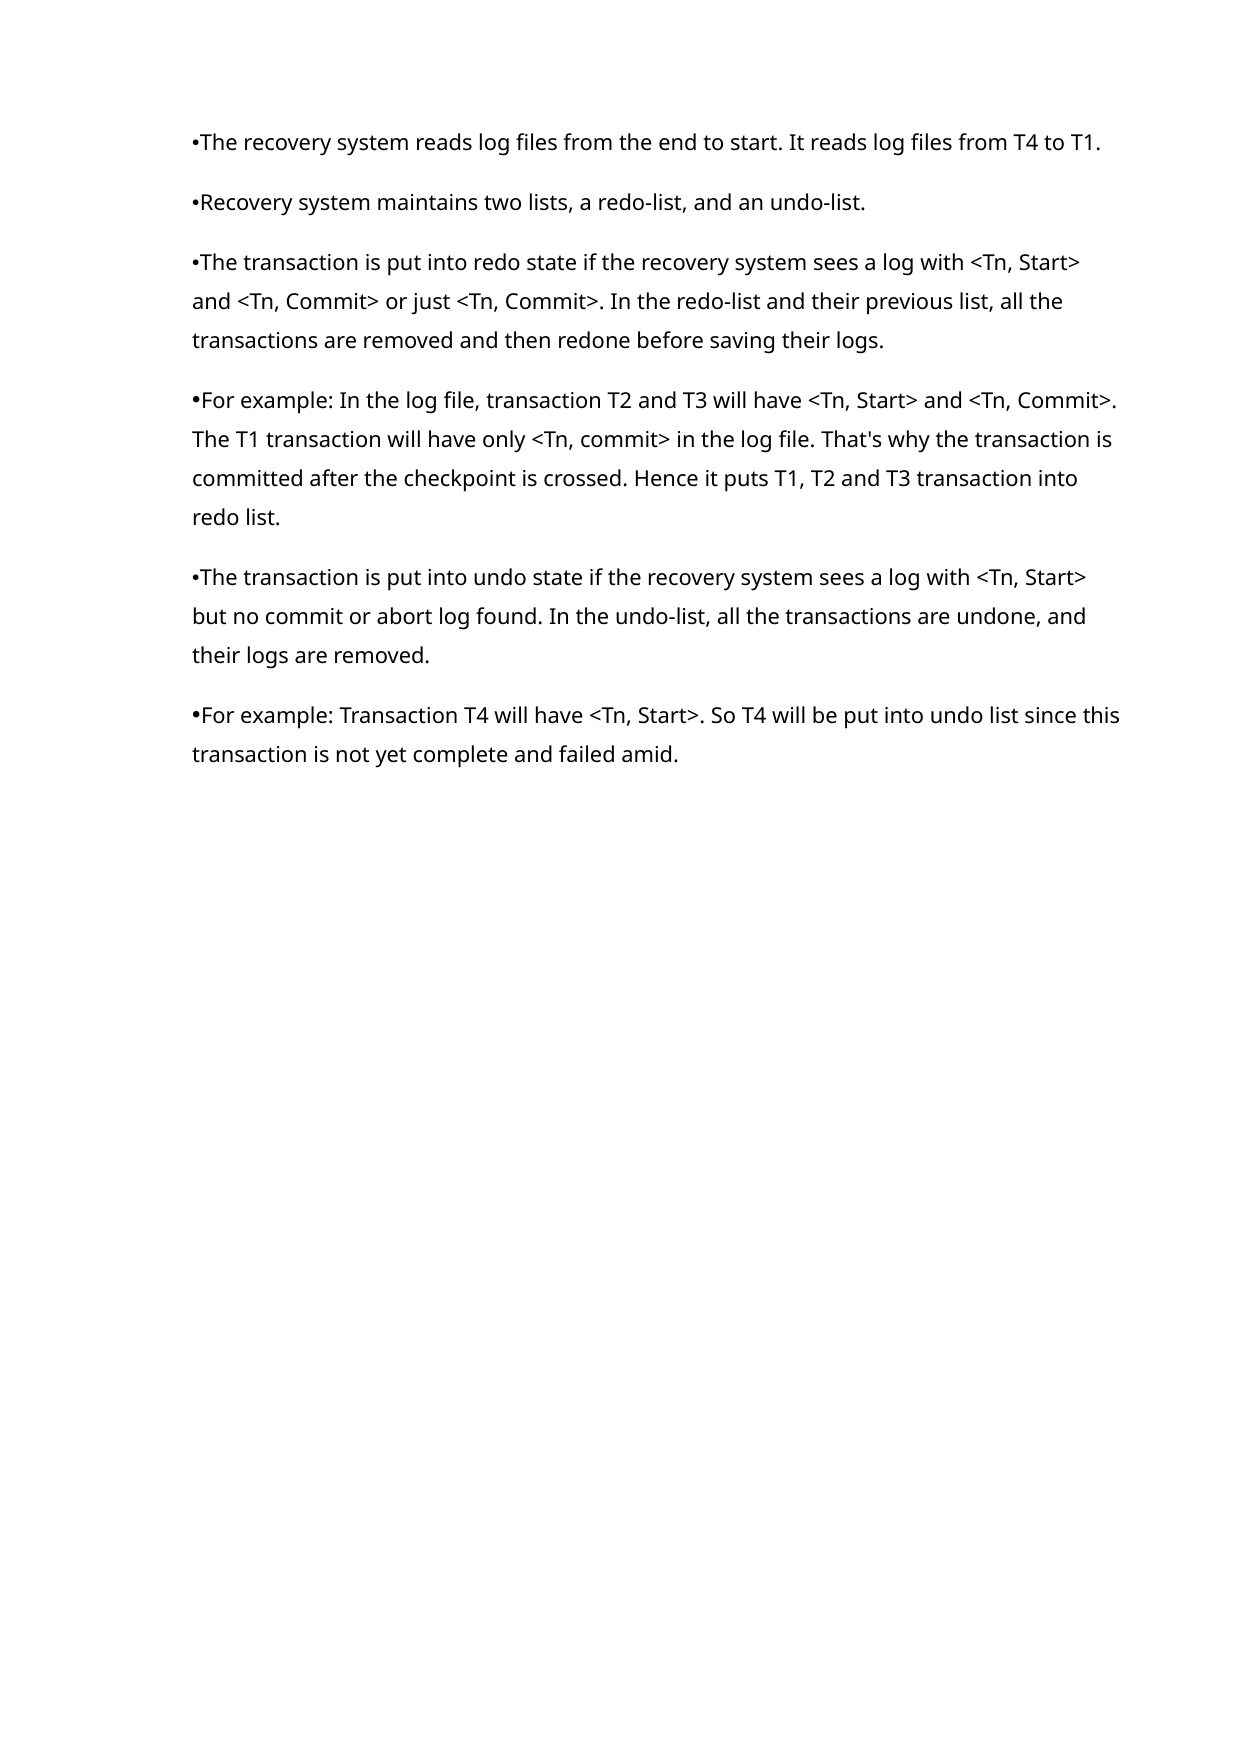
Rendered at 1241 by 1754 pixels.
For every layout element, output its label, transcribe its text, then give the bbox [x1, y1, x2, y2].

list For example: Transaction T4 will have <Tn, Start>. So T4 will be put into undo list since this transaction is not yet complete and failed amid. [118, 691, 1122, 769]
list For example: In the log file, transaction T2 and T3 will have <Tn, Start> and <Tn, Commit>. The T1 transaction will have only <Tn, commit> in the log file. That's why the transaction is committed after the checkpoint is crossed. Hence it puts T1, T2 and T3 transaction into redo list. [118, 376, 1122, 532]
list Recovery system maintains two lists, a redo-list, and an undo-list. [118, 178, 1122, 217]
list The recovery system reads log files from the end to start. It reads log files from T4 to T1. [118, 118, 1122, 157]
list The transaction is put into undo state if the recovery system sees a log with <Tn, Start> but no commit or abort log found. In the undo-list, all the transactions are undone, and their logs are removed. [118, 553, 1122, 670]
list The transaction is put into redo state if the recovery system sees a log with <Tn, Start> and <Tn, Commit> or just <Tn, Commit>. In the redo-list and their previous list, all the transactions are removed and then redone before saving their logs. [118, 238, 1122, 355]
